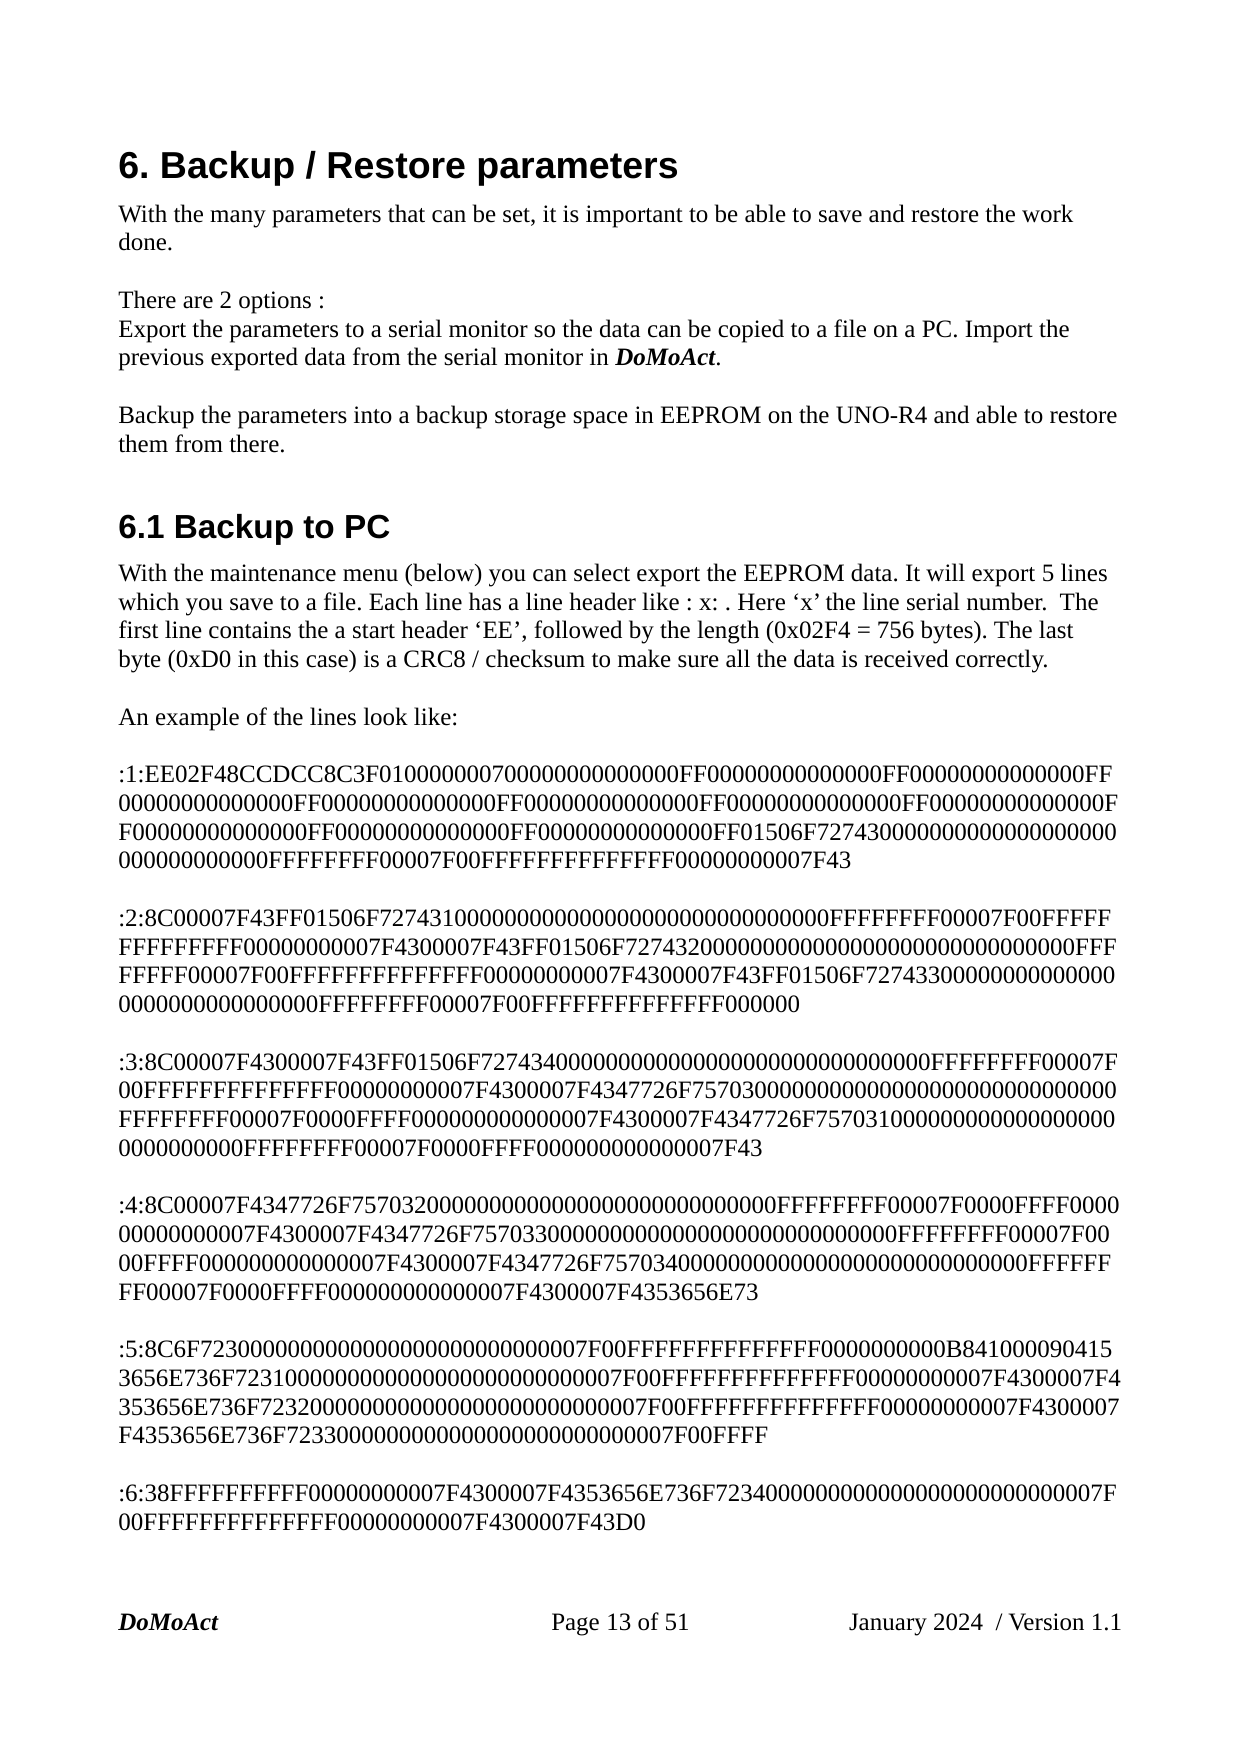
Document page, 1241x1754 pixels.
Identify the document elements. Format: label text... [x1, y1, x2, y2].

text Backup the parameters into a backup storage space in EEPROM on the UNO-R4 and able to restore them from there. [118, 400, 1122, 457]
text :1:EE02F48CCDCC8C3F010000000700000000000000FF00000000000000FF00000000000000FF00000000000000FF00000000000000FF00000000000000FF00000000000000FF00000000000000FF00000000000000FF00000000000000FF00000000000000FF01506F727430000000000000000000000000000000FFFFFFFF00007F00FFFFFFFFFFFFFF00000000007F43 [118, 759, 1122, 874]
text :3:8C00007F4300007F43FF01506F727434000000000000000000000000000000FFFFFFFF00007F00FFFFFFFFFFFFFF00000000007F4300007F4347726F7570300000000000000000000000000000FFFFFFFF00007F0000FFFF000000000000007F4300007F4347726F7570310000000000000000000000000000FFFFFFFF00007F0000FFFF000000000000007F43 [118, 1047, 1122, 1162]
text :2:8C00007F43FF01506F727431000000000000000000000000000000FFFFFFFF00007F00FFFFFFFFFFFFFF00000000007F4300007F43FF01506F727432000000000000000000000000000000FFFFFFFF00007F00FFFFFFFFFFFFFF00000000007F4300007F43FF01506F727433000000000000000000000000000000FFFFFFFF00007F00FFFFFFFFFFFFFF000000 [118, 903, 1122, 1018]
text Export the parameters to a serial monitor so the data can be copied to a file on a PC. Import the previous exported data from the serial monitor in DoMoAct. [118, 314, 1122, 371]
text :4:8C00007F4347726F7570320000000000000000000000000000FFFFFFFF00007F0000FFFF000000000000007F4300007F4347726F7570330000000000000000000000000000FFFFFFFF00007F0000FFFF000000000000007F4300007F4347726F7570340000000000000000000000000000FFFFFFFF00007F0000FFFF000000000000007F4300007F4353656E73 [118, 1191, 1122, 1306]
text With the many parameters that can be set, it is important to be able to save and restore the work done. [118, 199, 1122, 256]
text An example of the lines look like: [118, 702, 1122, 731]
text With the maintenance menu (below) you can select export the EEPROM data. It will export 5 lines which you save to a file. Each line has a line header like : x: . Here ‘x’ the line serial number. The first line contains the a start header ‘EE’, followed by the length (0x02F4 = 756 bytes). The last byte (0xD0 in this case) is a CRC8 / checksum to make sure all the data is received correctly. [118, 558, 1122, 673]
text There are 2 options : [118, 285, 1122, 314]
subtitle 6.1 Backup to PC [118, 507, 1122, 546]
subtitle 6. Backup / Restore parameters [118, 143, 1122, 186]
text :6:38FFFFFFFFFF00000000007F4300007F4353656E736F7234000000000000000000000000007F00FFFFFFFFFFFFFF00000000007F4300007F43D0 [118, 1478, 1122, 1536]
text :5:8C6F7230000000000000000000000000007F00FFFFFFFFFFFFFF0000000000B8410000904153656E736F7231000000000000000000000000007F00FFFFFFFFFFFFFF00000000007F4300007F4353656E736F7232000000000000000000000000007F00FFFFFFFFFFFFFF00000000007F4300007F4353656E736F7233000000000000000000000000007F00FFFF [118, 1334, 1122, 1449]
